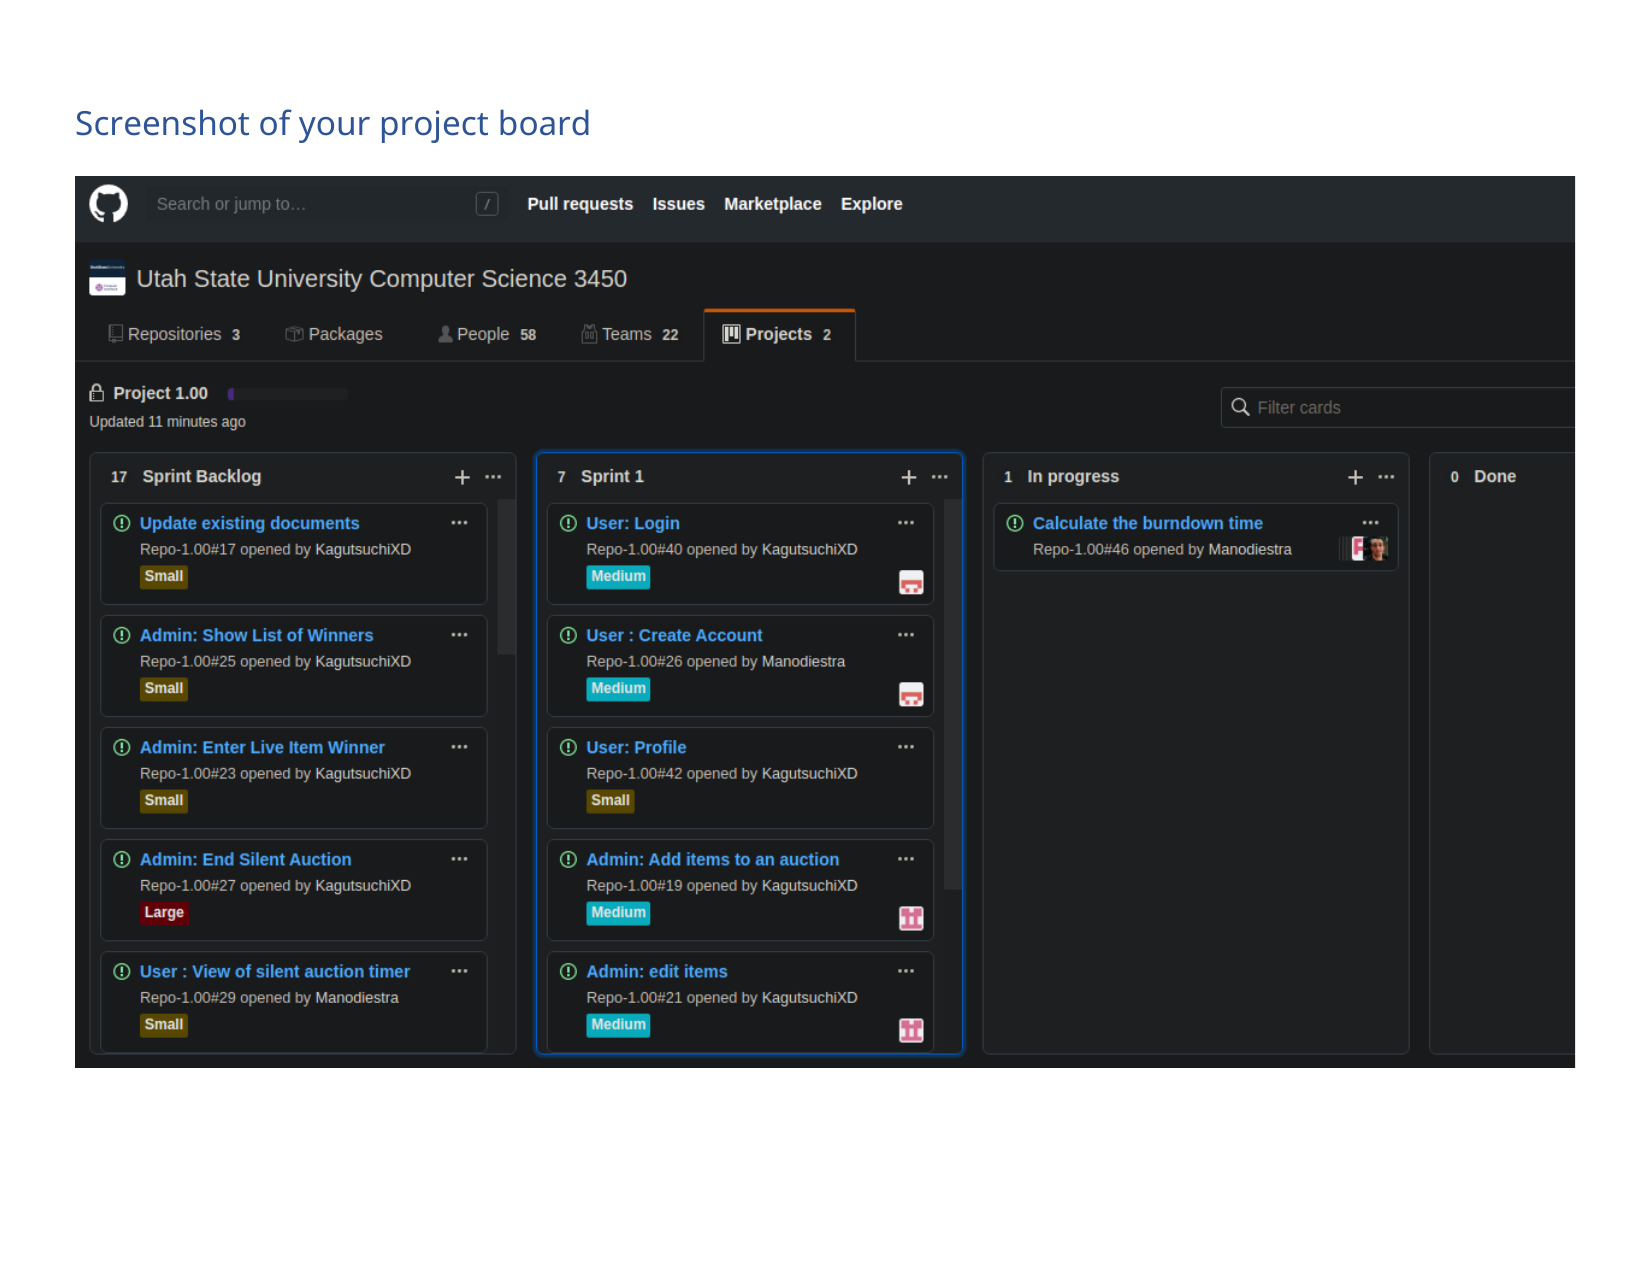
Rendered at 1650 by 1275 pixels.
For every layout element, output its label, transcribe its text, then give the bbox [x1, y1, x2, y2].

picture [75, 176, 1575, 1068]
subtitle Screenshot of your project board [75, 100, 1575, 145]
